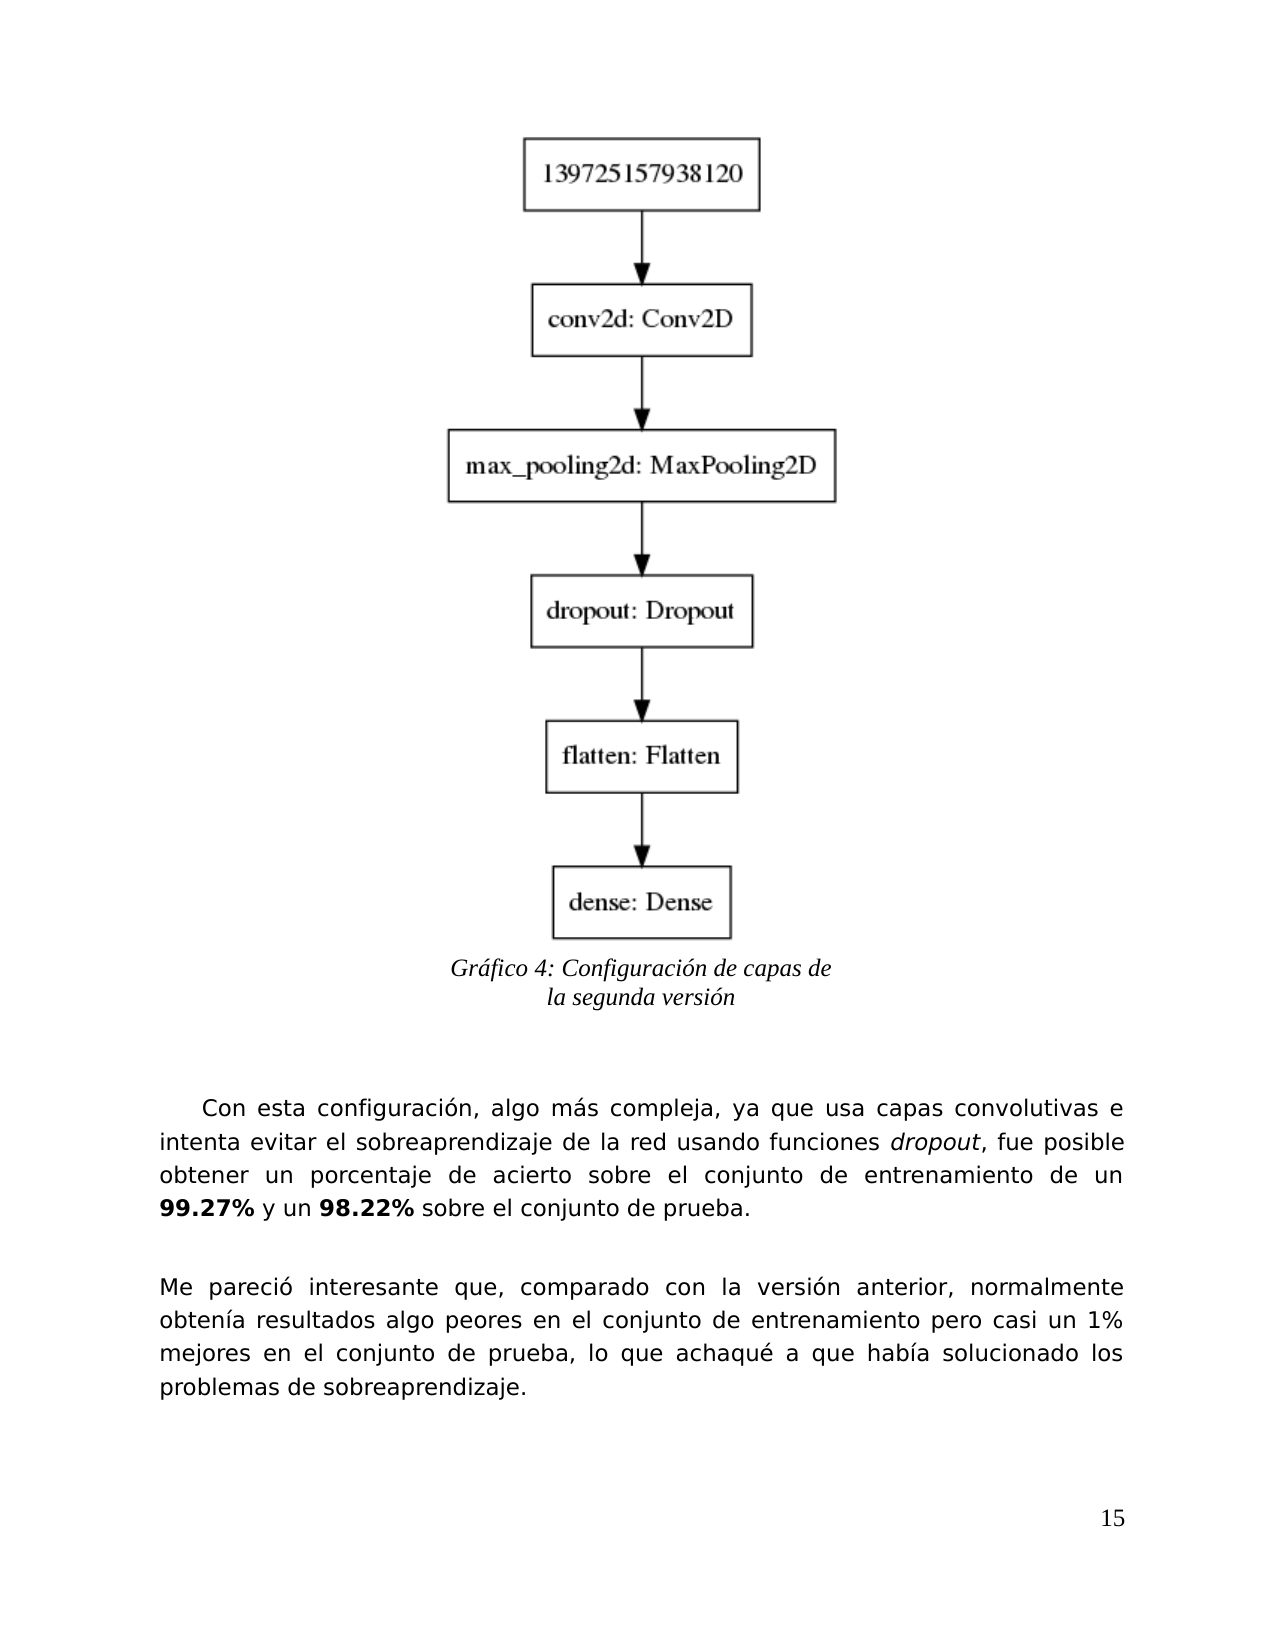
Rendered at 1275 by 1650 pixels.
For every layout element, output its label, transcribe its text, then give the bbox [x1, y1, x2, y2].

text Me pareció interesante que, comparado con la versión anterior, normalmente obtenía resultados algo peores en el conjunto de entrenamiento pero casi un 1% mejores en el conjunto de prueba, lo que achaqué a que había solucionado los problemas de sobreaprendizaje. [159, 1274, 1125, 1401]
text Gráfico 4: Configuración de capas de la segunda versión [441, 948, 843, 1011]
picture [441, 130, 843, 948]
text Con esta configuración, algo más compleja, ya que usa capas convolutivas e intenta evitar el sobreaprendizaje de la red usando funciones dropout, fue posible obtener un porcentaje de acierto sobre el conjunto de entrenamiento de un 99.27% y un 98.22% sobre el conjunto de prueba. [159, 1096, 1125, 1222]
